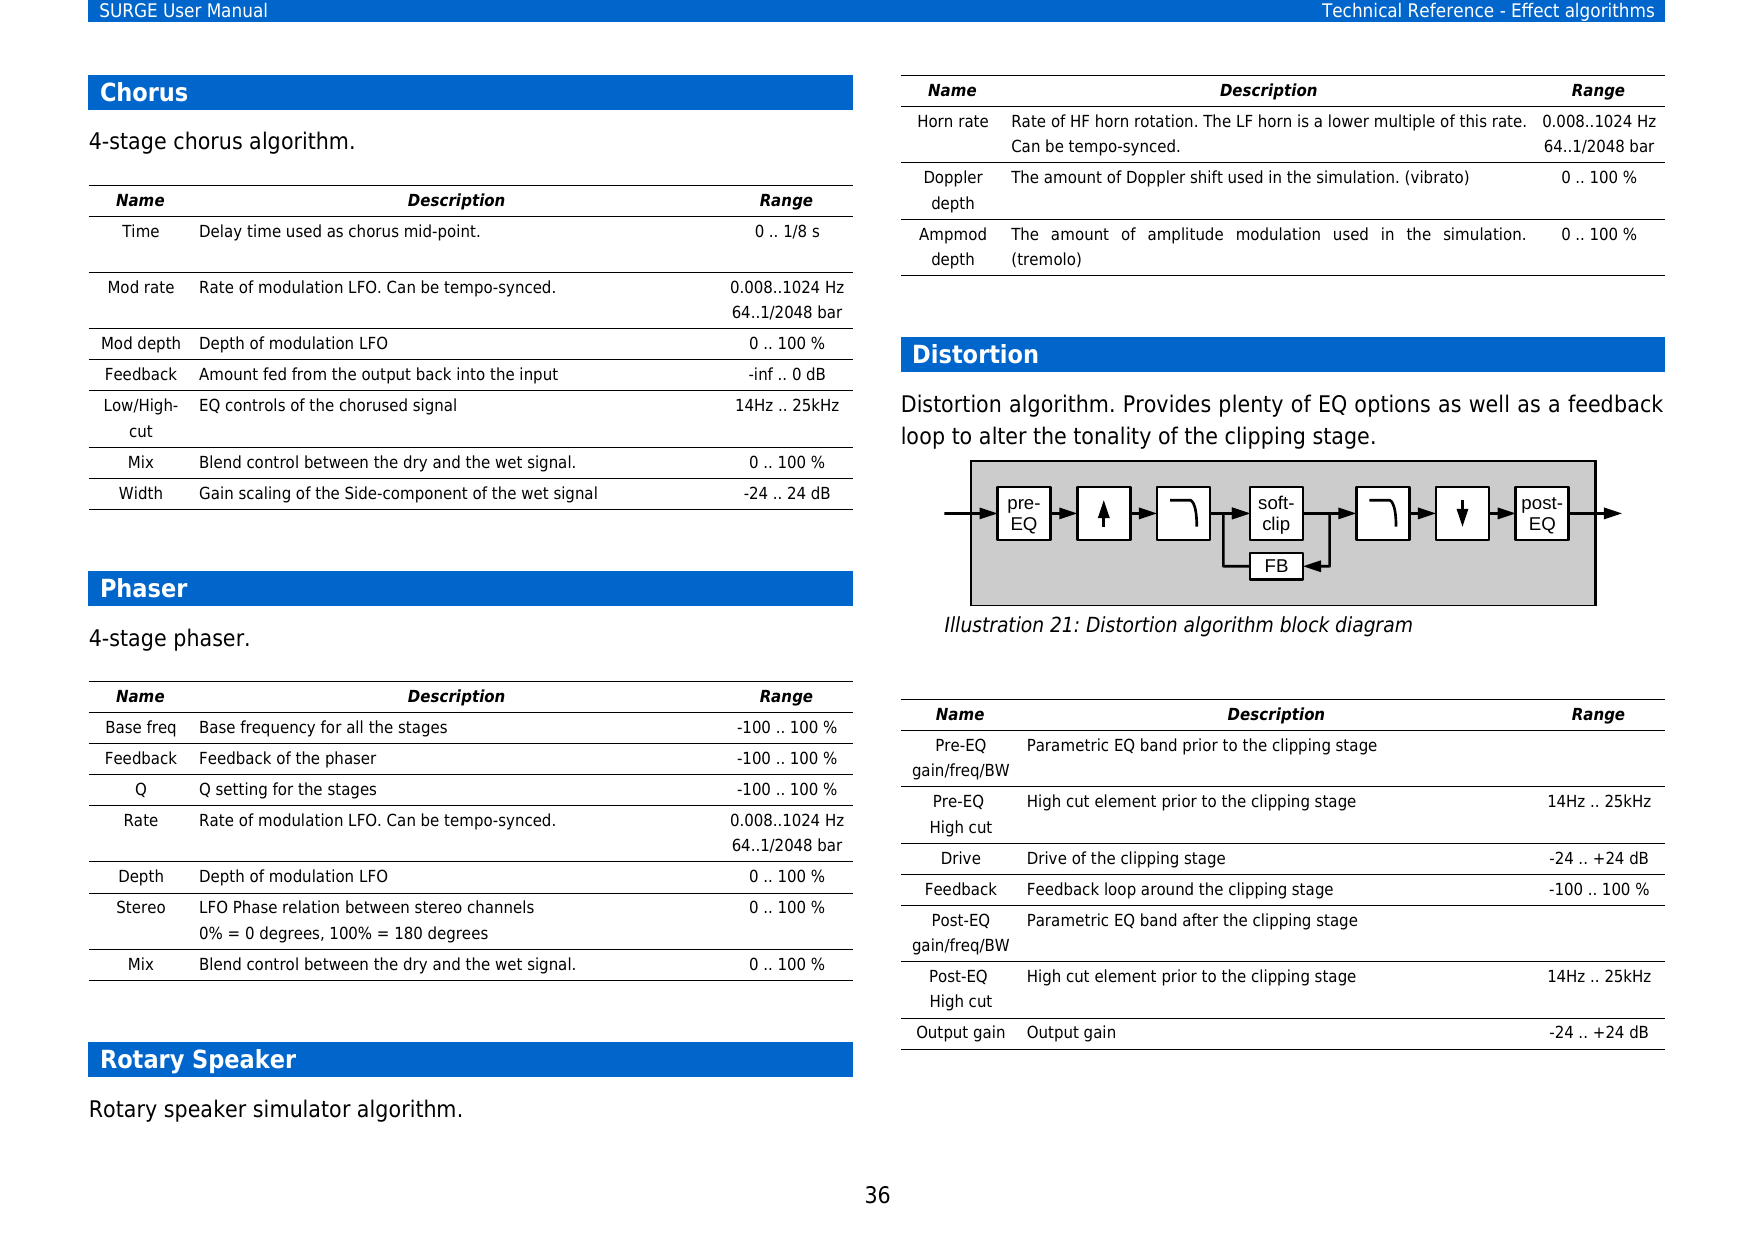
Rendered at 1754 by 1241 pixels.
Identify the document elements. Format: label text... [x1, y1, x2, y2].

text [1597, 460, 1622, 513]
table_cell Drive of the clipping stage [1021, 844, 1533, 874]
table_cell Blend control between the dry and the wet signal. [193, 950, 721, 980]
table_cell Pre-EQ High cut [901, 787, 1021, 843]
table_header Description [1005, 76, 1533, 106]
table_cell Feedback [89, 360, 193, 390]
table_cell Stereo [89, 894, 193, 949]
table_header Range [721, 682, 853, 712]
table_cell 0.008..1024 Hz 64..1/2048 bar [1533, 107, 1665, 162]
subtitle Chorus [97, 75, 845, 110]
table_header Name [89, 186, 193, 216]
table_cell Doppler depth [901, 163, 1005, 219]
table_cell Base freq [89, 713, 193, 743]
table_cell Rate [89, 806, 193, 861]
table_header Range [1533, 700, 1665, 730]
table_cell Mod rate [89, 273, 193, 328]
table_cell Width [89, 479, 193, 509]
table_cell Feedback loop around the clipping stage [1021, 875, 1533, 905]
table_cell 0 .. 100 % [1533, 220, 1665, 275]
table_cell -24 .. 24 dB [721, 479, 853, 509]
table_cell Q [89, 775, 193, 805]
table_cell Rate of modulation LFO. Can be tempo-synced. [193, 806, 721, 861]
table_cell Feedback [89, 744, 193, 774]
table_cell Low/High-cut [89, 391, 193, 447]
table_cell Mix [89, 950, 193, 980]
table_cell 14Hz .. 25kHz [1533, 962, 1665, 1018]
table_cell Drive [901, 844, 1021, 874]
subtitle Distortion [901, 337, 1664, 372]
table_cell Base frequency for all the stages [193, 713, 721, 743]
text Illustration 21: Distortion algorithm block diagram [944, 514, 1622, 637]
table_cell 0 .. 100 % [721, 329, 853, 359]
table_cell 14Hz .. 25kHz [1533, 787, 1665, 843]
table_cell -inf .. 0 dB [721, 360, 853, 390]
table_header Description [1021, 700, 1533, 730]
table_cell Depth of modulation LFO [193, 329, 721, 359]
table_cell 0 .. 100 % [721, 862, 853, 893]
table_cell 0 .. 100 % [721, 894, 853, 949]
table_cell Ampmod depth [901, 220, 1005, 275]
table_cell The amount of amplitude modulation used in the simulation. (tremolo) [1005, 220, 1533, 275]
table_cell Depth [89, 862, 193, 893]
text [944, 460, 970, 512]
table_cell Q setting for the stages [193, 775, 721, 805]
table_cell Mod depth [89, 329, 193, 359]
table_header Name [901, 700, 1021, 730]
table_cell Mix [89, 448, 193, 478]
table_cell -100 .. 100 % [721, 744, 853, 774]
table_cell Post-EQ gain/freq/BW [901, 906, 1021, 961]
text 4-stage phaser. [88, 625, 853, 651]
table_cell [1533, 731, 1665, 786]
subtitle Rotary Speaker [88, 1042, 852, 1077]
table_cell Rate of HF horn rotation. The LF horn is a lower multiple of this rate. Can be tempo-synced. [1005, 107, 1533, 162]
text Rotary speaker simulator algorithm. [88, 1096, 853, 1123]
table_cell Parametric EQ band prior to the clipping stage [1021, 731, 1533, 786]
table_cell Horn rate [901, 107, 1005, 162]
table_cell -100 .. 100 % [721, 713, 853, 743]
table_cell Amount fed from the output back into the input [193, 360, 721, 390]
table_cell Feedback [901, 875, 1021, 905]
table_cell 0 .. 100 % [721, 448, 853, 478]
table_cell 14Hz .. 25kHz [721, 391, 853, 447]
text 4-stage chorus algorithm. [88, 128, 853, 155]
table_header Range [721, 186, 853, 216]
table_header Name [89, 682, 193, 712]
table_cell 0.008..1024 Hz 64..1/2048 bar [721, 806, 853, 861]
subtitle Phaser [97, 571, 845, 606]
table_cell The amount of Doppler shift used in the simulation. (vibrato) [1005, 163, 1533, 219]
table_cell -100 .. 100 % [721, 775, 853, 805]
table_cell 0 .. 100 % [1533, 163, 1665, 219]
table_header Name [901, 76, 1005, 106]
table_header Description [193, 186, 721, 216]
table_cell 0 .. 1/8 s [721, 217, 853, 272]
table_cell 0.008..1024 Hz 64..1/2048 bar [721, 273, 853, 328]
table_cell LFO Phase relation between stereo channels 0% = 0 degrees, 100% = 180 degrees [193, 894, 721, 949]
table_cell High cut element prior to the clipping stage [1021, 962, 1533, 1018]
table_cell -24 .. +24 dB [1533, 1019, 1665, 1049]
table_cell Blend control between the dry and the wet signal. [193, 448, 721, 478]
table_cell EQ controls of the chorused signal [193, 391, 721, 447]
table_header Description [193, 682, 721, 712]
table_cell Rate of modulation LFO. Can be tempo-synced. [193, 273, 721, 328]
table_cell [1533, 906, 1665, 961]
table_cell Output gain [1021, 1019, 1533, 1049]
table_cell Post-EQ High cut [901, 962, 1021, 1018]
table_cell 0 .. 100 % [721, 950, 853, 980]
table_cell High cut element prior to the clipping stage [1021, 787, 1533, 843]
table_cell -100 .. 100 % [1533, 875, 1665, 905]
table_cell Depth of modulation LFO [193, 862, 721, 893]
table_cell Delay time used as chorus mid-point. [193, 217, 721, 272]
table_header Range [1533, 76, 1665, 106]
table_cell Gain scaling of the Side-component of the wet signal [193, 479, 721, 509]
table_cell Output gain [901, 1019, 1021, 1049]
table_cell Pre-EQ gain/freq/BW [901, 731, 1021, 786]
text Distortion algorithm. Provides plenty of EQ options as well as a feedback loop to alter the tonality of the clipping stage. [901, 391, 1665, 450]
table_cell Time [89, 217, 193, 272]
table_cell -24 .. +24 dB [1533, 844, 1665, 874]
table_cell Feedback of the phaser [193, 744, 721, 774]
table_cell Parametric EQ band after the clipping stage [1021, 906, 1533, 961]
